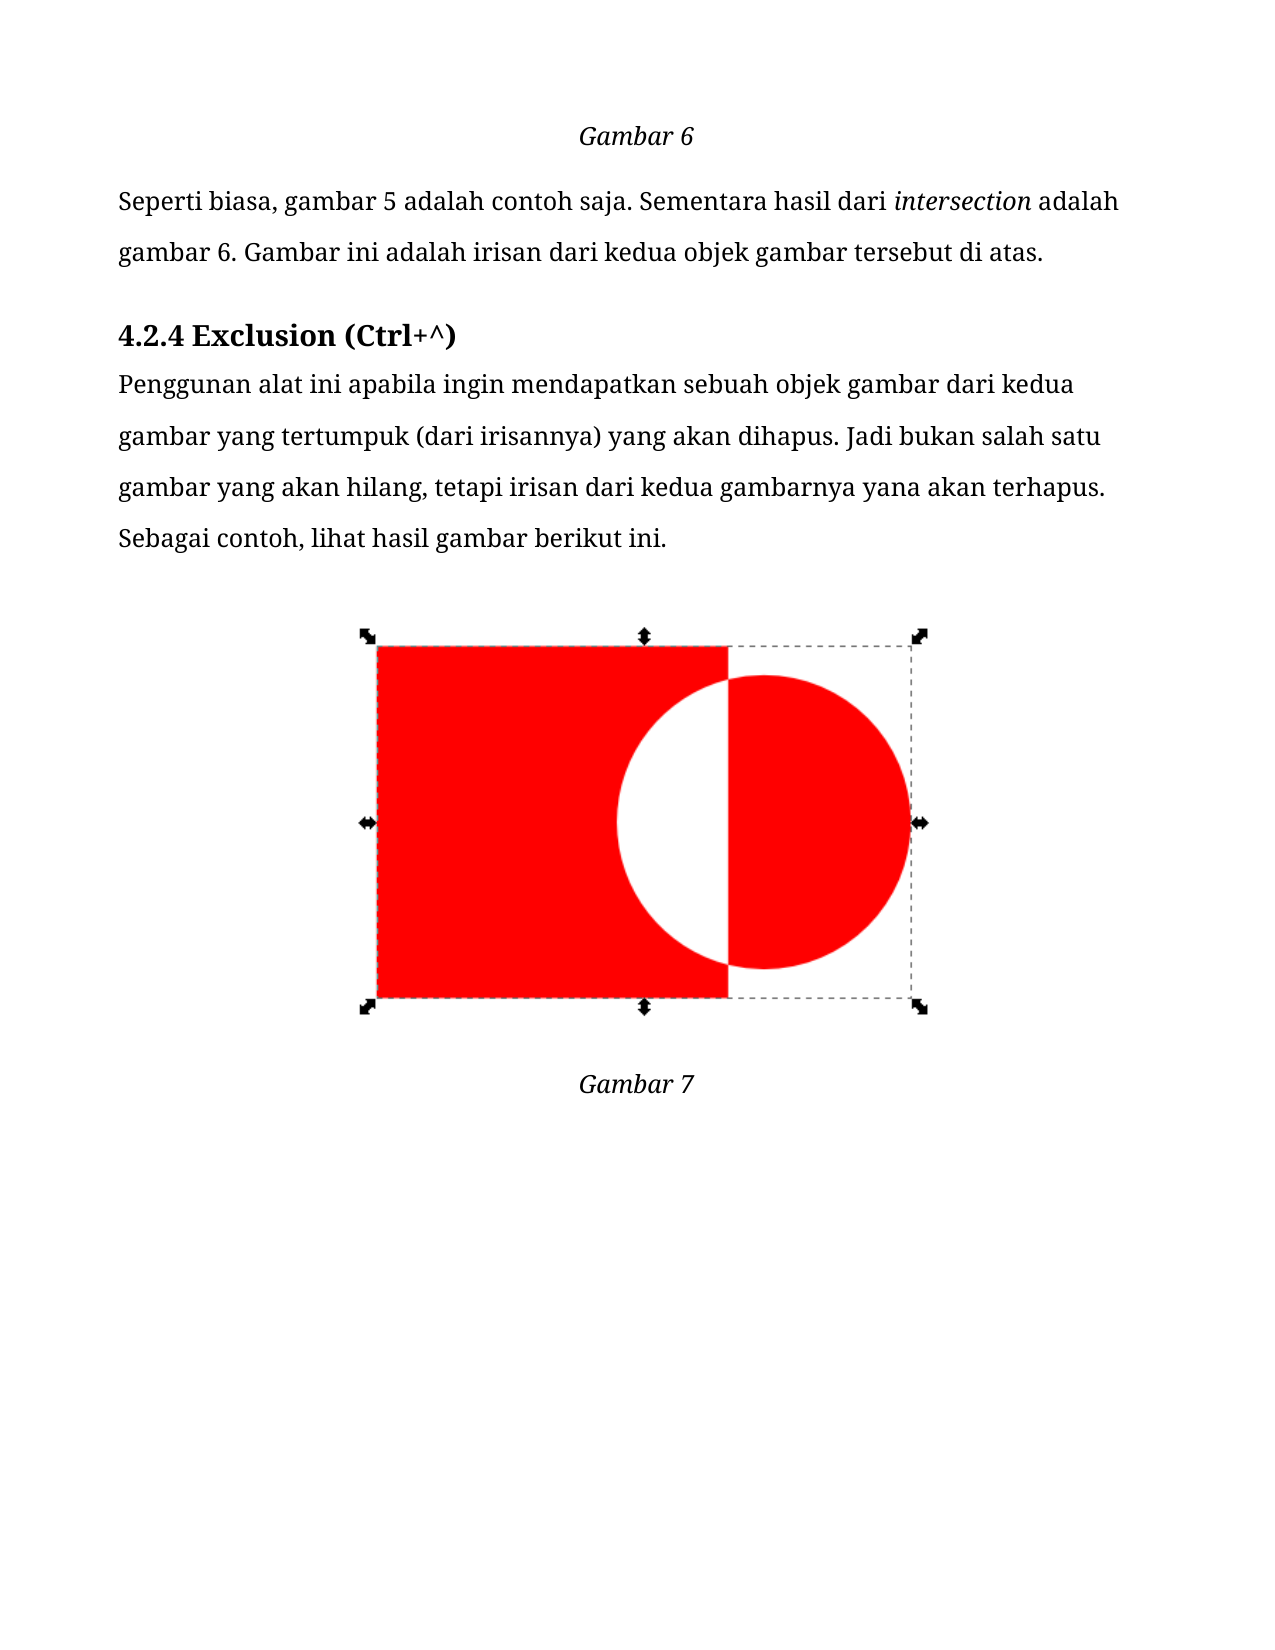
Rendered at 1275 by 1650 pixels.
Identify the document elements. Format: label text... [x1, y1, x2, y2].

text Gambar 7 [118, 586, 1157, 1101]
subtitle 4.2.4 Exclusion (Ctrl+^) [118, 315, 1157, 355]
text Seperti biasa, gambar 5 adalah contoh saja. Sementara hasil dari intersection adalah gambar 6. Gambar ini adalah irisan dari kedua objek gambar tersebut di atas. [118, 184, 1157, 269]
picture [305, 586, 970, 1050]
text Gambar 6 [118, 118, 1157, 152]
text Penggunan alat ini apabila ingin mendapatkan sebuah objek gambar dari kedua gambar yang tertumpuk (dari irisannya) yang akan dihapus. Jadi bukan salah satu gambar yang akan hilang, tetapi irisan dari kedua gambarnya yana akan terhapus. Sebagai contoh, lihat hasil gambar berikut ini. [118, 367, 1157, 554]
